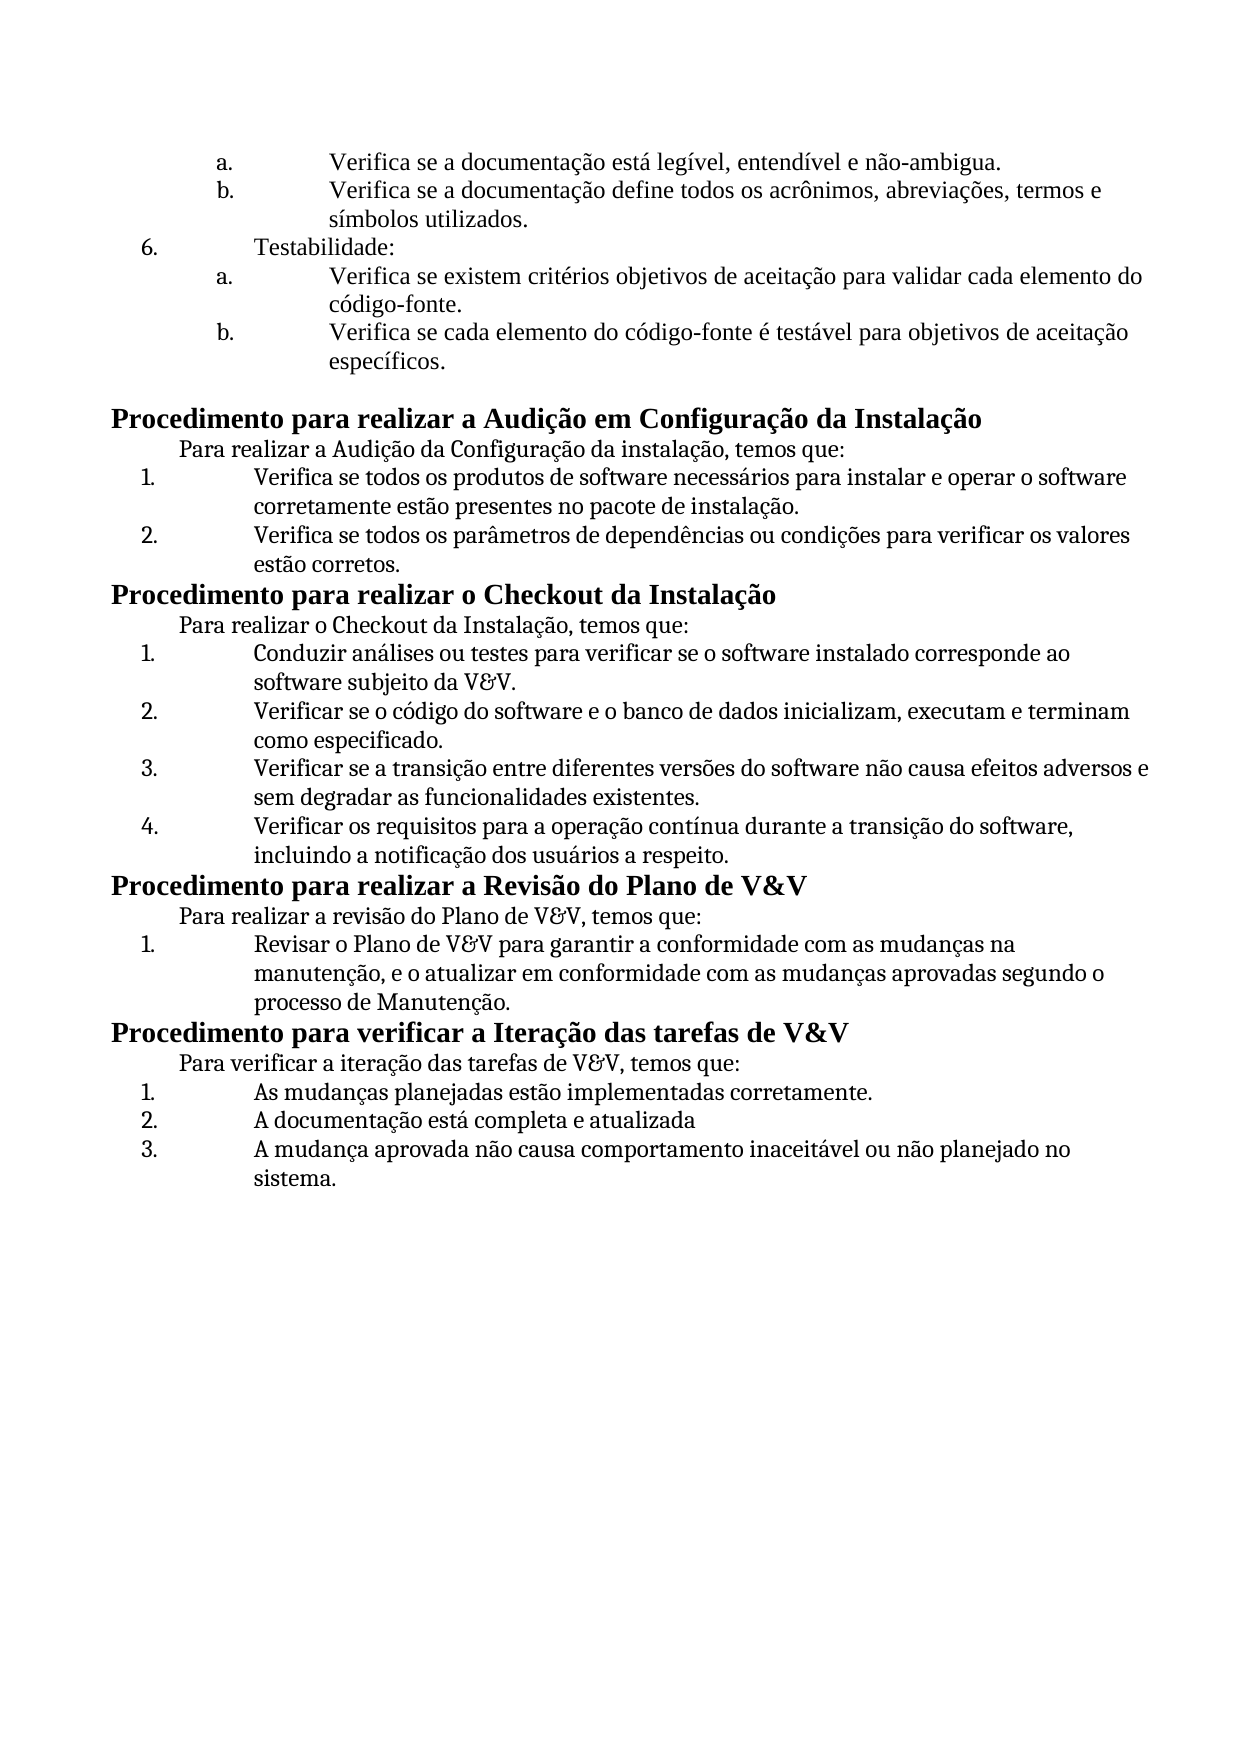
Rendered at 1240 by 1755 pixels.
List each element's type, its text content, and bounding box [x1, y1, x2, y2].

list Verifica se a documentação define todos os acrônimos, abreviações, termos e símbolos utilizados. [216, 176, 1152, 233]
text Para verificar a iteração das tarefas de V&V, temos que: [178, 1049, 1152, 1078]
subtitle Procedimento para realizar a Revisão do Plano de V&V [103, 869, 1152, 902]
subtitle Procedimento para realizar o Checkout da Instalação [103, 578, 1152, 611]
list A mudança aprovada não causa comportamento inaceitável ou não planejado no sistema. [141, 1135, 1152, 1193]
list Testabilidade: [141, 233, 1152, 262]
list A documentação está completa e atualizada [141, 1106, 1152, 1135]
subtitle Procedimento para realizar a Audição em Configuração da Instalação [103, 402, 1152, 434]
list Verifica se todos os parâmetros de dependências ou condições para verificar os valores estão corretos. [141, 521, 1152, 578]
list Revisar o Plano de V&V para garantir a conformidade com as mudanças na manutenção, e o atualizar em conformidade com as mudanças aprovadas segundo o processo de Manutenção. [141, 930, 1152, 1017]
text Para realizar a Audição da Configuração da instalação, temos que: [178, 434, 1152, 463]
list Verifica se a documentação está legível, entendível e não-ambigua. [216, 148, 1152, 176]
text Para realizar a revisão do Plano de V&V, temos que: [178, 902, 1152, 930]
text Para realizar o Checkout da Instalação, temos que: [178, 611, 1152, 639]
list Verificar se a transição entre diferentes versões do software não causa efeitos adversos e sem degradar as funcionalidades existentes. [141, 754, 1152, 812]
list As mudanças planejadas estão implementadas corretamente. [141, 1078, 1152, 1106]
list Verifica se cada elemento do código-fonte é testável para objetivos de aceitação específicos. [216, 318, 1152, 374]
list Conduzir análises ou testes para verificar se o software instalado corresponde ao software subjeito da V&V. [141, 639, 1152, 697]
list Verificar os requisitos para a operação contínua durante a transição do software, incluindo a notificação dos usuários a respeito. [141, 812, 1152, 869]
list Verifica se todos os produtos de software necessários para instalar e operar o software corretamente estão presentes no pacote de instalação. [141, 463, 1152, 521]
list Verificar se o código do software e o banco de dados inicializam, executam e terminam como especificado. [141, 697, 1152, 754]
subtitle Procedimento para verificar a Iteração das tarefas de V&V [103, 1017, 1152, 1049]
list Verifica se existem critérios objetivos de aceitação para validar cada elemento do código-fonte. [216, 262, 1152, 318]
